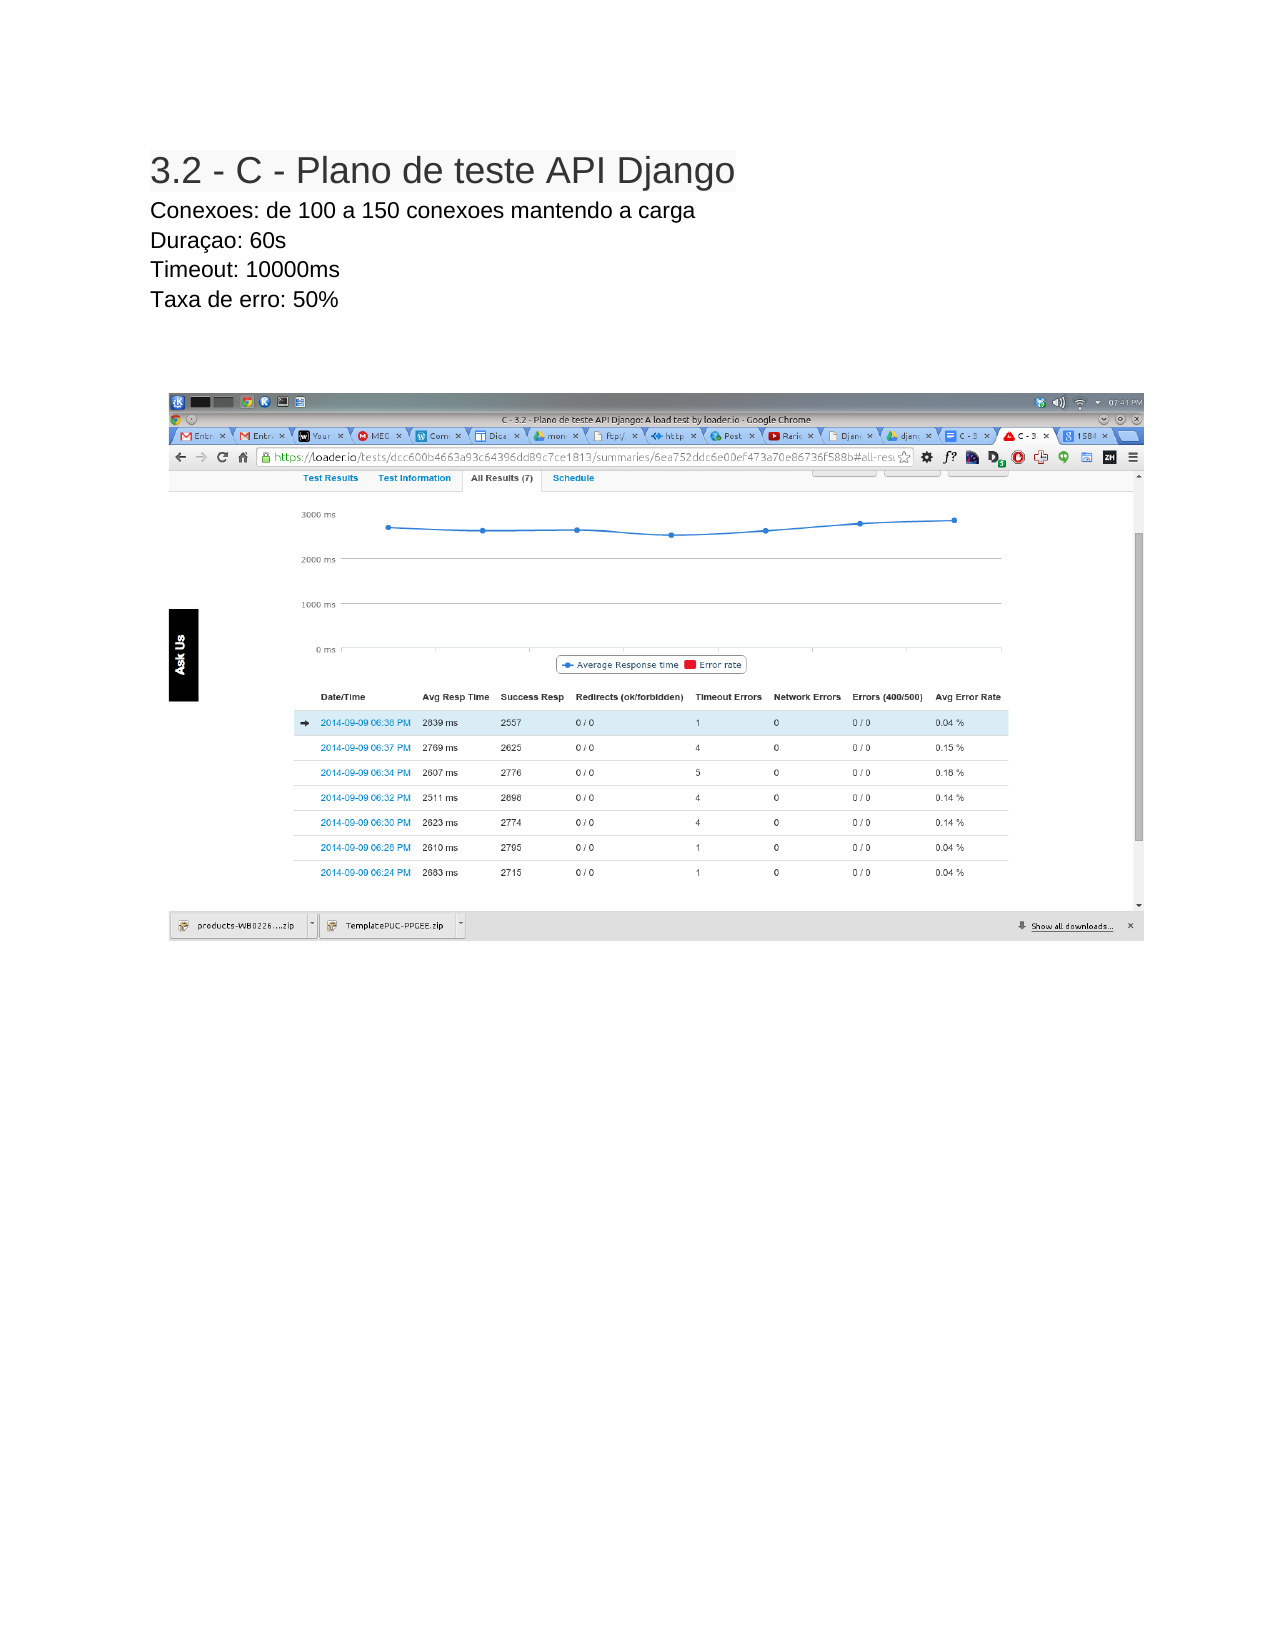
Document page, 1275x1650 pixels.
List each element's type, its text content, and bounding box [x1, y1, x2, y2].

text Timeout: 10000ms [150, 257, 1125, 282]
text Conexoes: de 100 a 150 conexoes mantendo a carga [150, 198, 1125, 224]
text Duraçao: 60s [150, 227, 1125, 253]
text 3.2 - C - Plano de teste API Django [150, 150, 1125, 192]
picture [168, 393, 1144, 941]
text Taxa de erro: 50% [150, 286, 1125, 312]
